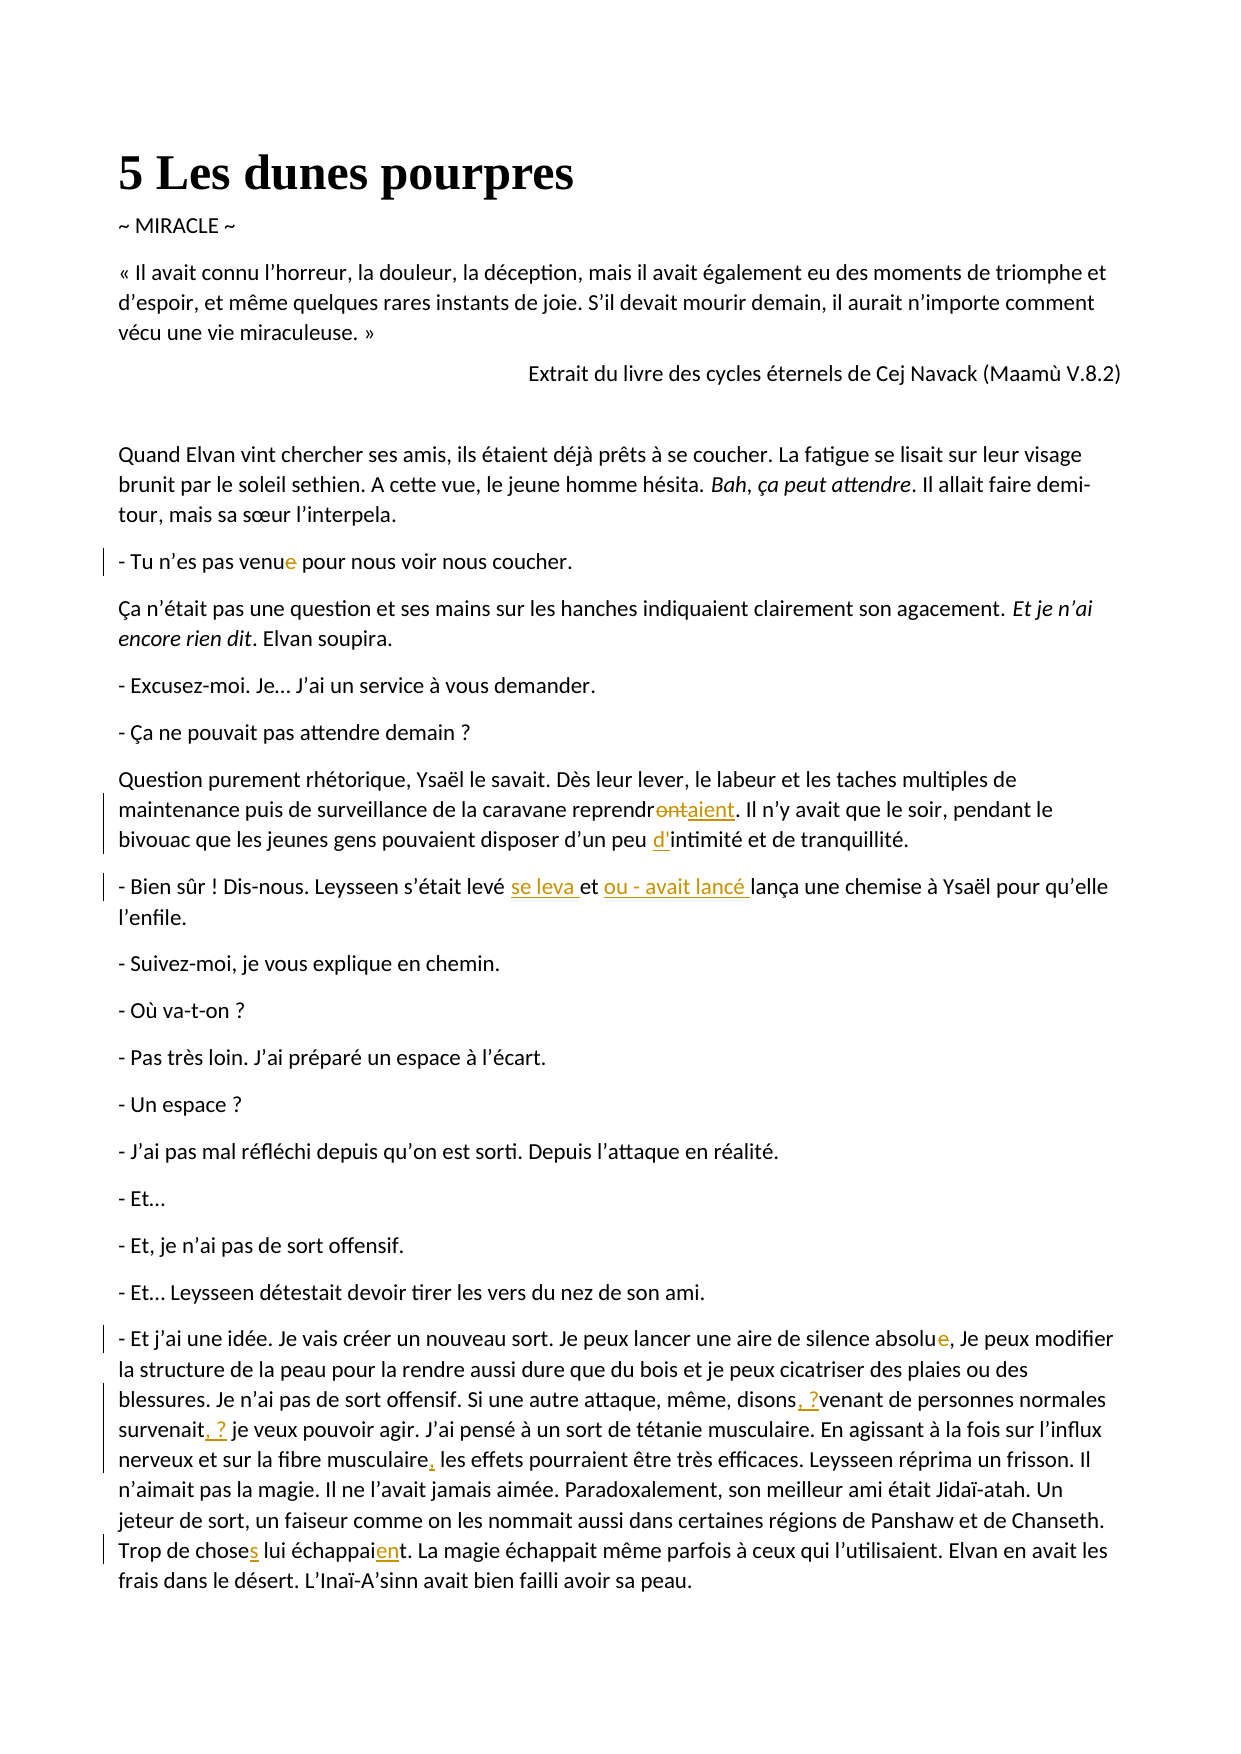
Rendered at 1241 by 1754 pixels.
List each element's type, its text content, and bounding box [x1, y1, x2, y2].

text Quand Elvan vint chercher ses amis, ils étaient déjà prêts à se coucher. La fatigue se lisait sur leur visage brunit par le soleil sethien. A cette vue, le jeune homme hésita. Bah, ça peut attendre. Il allait faire demi-tour, mais sa sœur l’interpela. [118, 440, 1122, 529]
subtitle 5 Les dunes pourpres [118, 143, 1122, 201]
text - Un espace ? [118, 1090, 1122, 1118]
text - Où va-t-on ? [118, 996, 1122, 1024]
text - Excusez-moi. Je… J’ai un service à vous demander. [118, 671, 1122, 699]
text - Ça ne pouvait pas attendre demain ? [118, 718, 1122, 746]
text - Suivez-moi, je vous explique en chemin. [118, 949, 1122, 978]
text Ça n’était pas une question et ses mains sur les hanches indiquaient clairement son agacement. Et je n’ai encore rien dit. Elvan soupira. [118, 594, 1122, 653]
text « Il avait connu l’horreur, la douleur, la déception, mais il avait également eu des moments de triomphe et d’espoir, et même quelques rares instants de joie. S’il devait mourir demain, il aurait n’importe comment vécu une vie miraculeuse. » [118, 258, 1122, 346]
text - Pas très loin. J’ai préparé un espace à l’écart. [118, 1043, 1122, 1071]
text - Bien sûr ! Dis-nous. Leysseen s’était levé se leva et ou - avait lancé lança une chemise à Ysaël pour qu’elle l’enfile. [118, 872, 1122, 931]
text Question purement rhétorique, Ysaël le savait. Dès leur lever, le labeur et les taches multiples de maintenance puis de surveillance de la caravane reprendraient. Il n’y avait que le soir, pendant le bivouac que les jeunes gens pouvaient disposer d’un peu d'intimité et de tranquillité. [118, 765, 1122, 854]
text - Tu n’es pas venu pour nous voir nous coucher. [118, 547, 1122, 576]
text ~ MIRACLE ~ [118, 211, 1122, 239]
text - Et… Leysseen détestait devoir tirer les vers du nez de son ami. [118, 1278, 1122, 1306]
text - Et j’ai une idée. Je vais créer un nouveau sort. Je peux lancer une aire de silence absolu, Je peux modifier la structure de la peau pour la rendre aussi dure que du bois et je peux cicatriser des plaies ou des blessures. Je n’ai pas de sort offensif. Si une autre attaque, même, disons, ?venant de personnes normales survenait, ? je veux pouvoir agir. J’ai pensé à un sort de tétanie musculaire. En agissant à la fois sur l’influx nerveux et sur la fibre musculaire, les effets pourraient être très efficaces. Leysseen réprima un frisson. Il n’aimait pas la magie. Il ne l’avait jamais aimée. Paradoxalement, son meilleur ami était Jidaï-atah. Un jeteur de sort, un faiseur comme on les nommait aussi dans certaines régions de Panshaw et de Chanseth. Trop de choses lui échappaient. La magie échappait même parfois à ceux qui l’utilisaient. Elvan en avait les frais dans le désert. L’Inaï-A’sinn avait bien failli avoir sa peau. [118, 1324, 1122, 1594]
text - Et, je n’ai pas de sort offensif. [118, 1231, 1122, 1259]
text - Et… [118, 1184, 1122, 1212]
text - J’ai pas mal réfléchi depuis qu’on est sorti. Depuis l’attaque en réalité. [118, 1137, 1122, 1165]
text Extrait du livre des cycles éternels de Cej Navack (Maamù V.8.2) [118, 359, 1122, 387]
